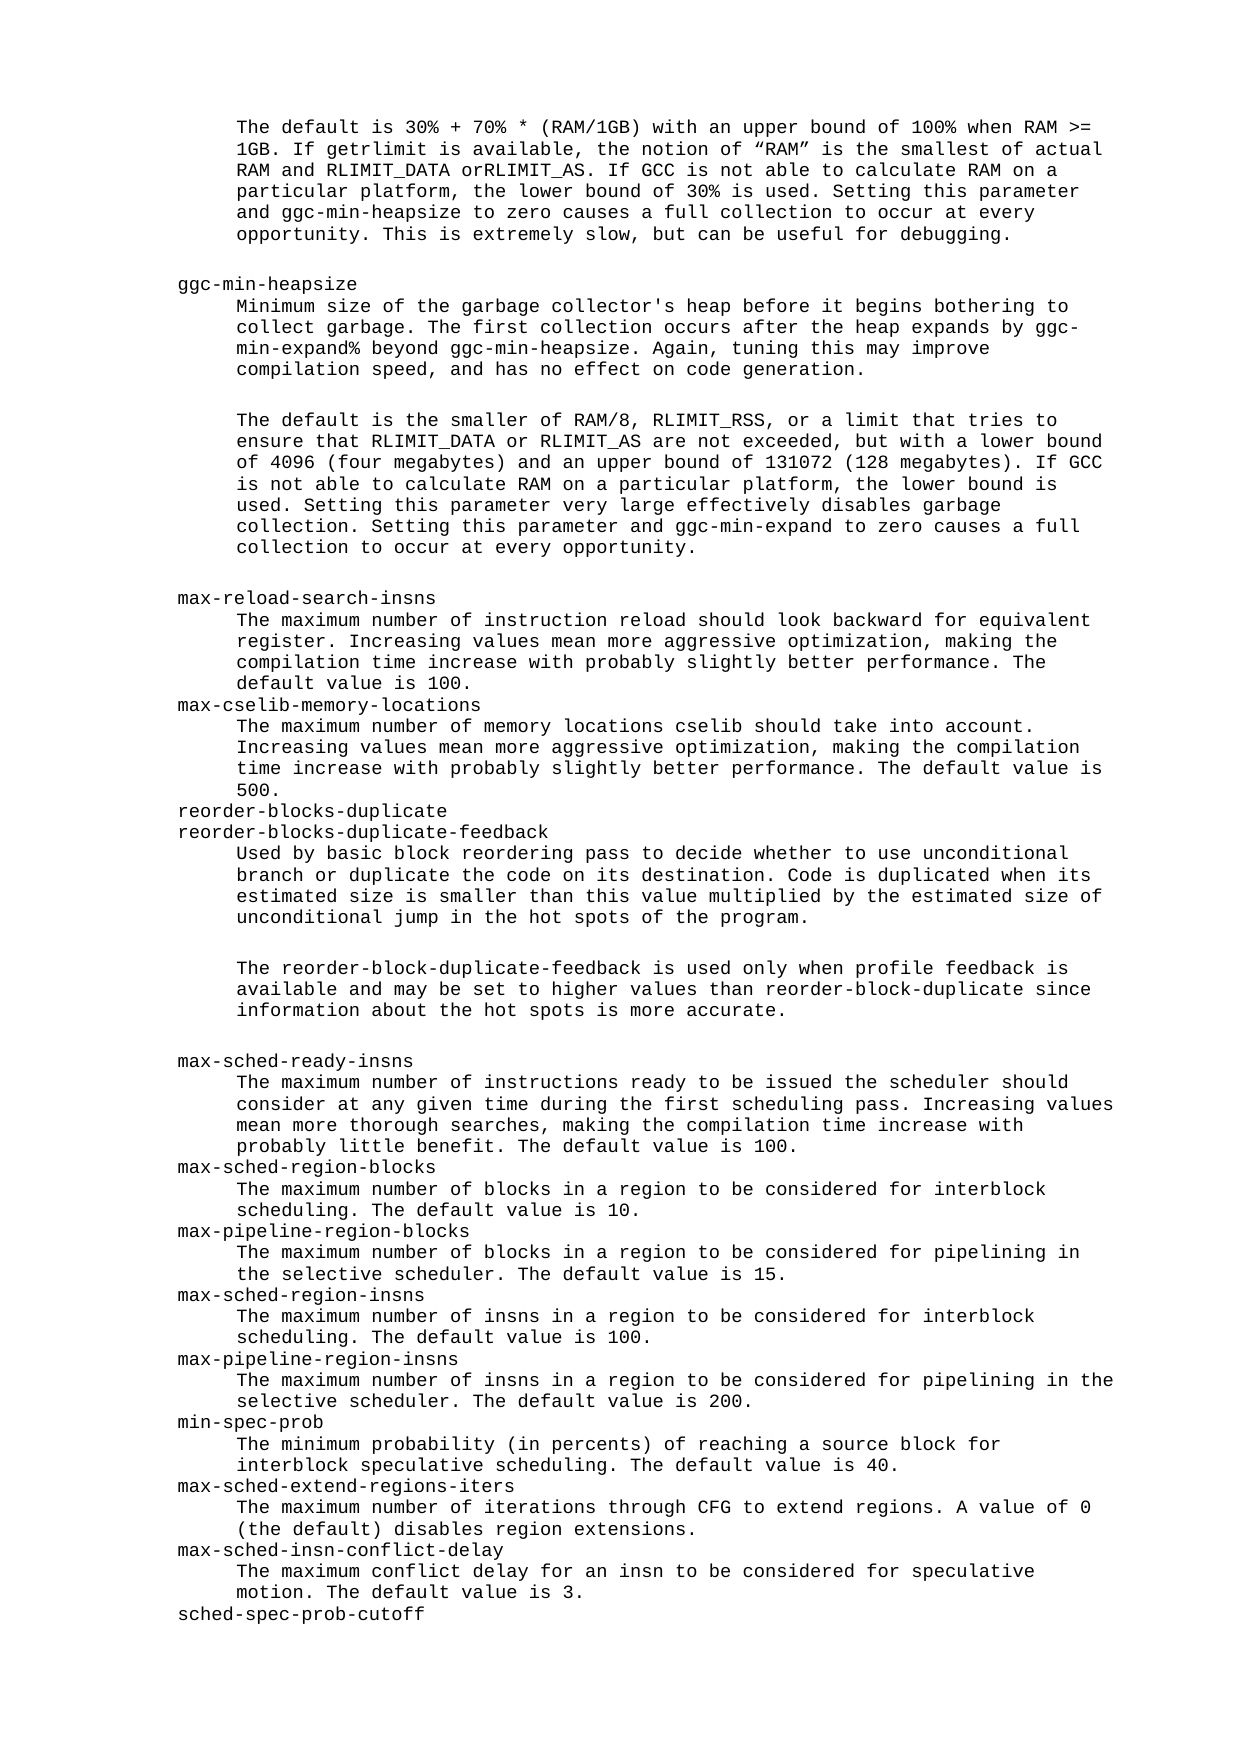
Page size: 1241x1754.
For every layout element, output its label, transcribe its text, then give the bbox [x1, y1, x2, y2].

subtitle max-sched-ready-insns [177, 1052, 1122, 1073]
subtitle reorder-blocks-duplicate-feedback [177, 823, 1122, 844]
list The reorder-block-duplicate-feedback is used only when profile feedback is available and may be set to higher values than reorder-block-duplicate since information about the hot spots is more accurate. [236, 958, 1122, 1022]
list The default is the smaller of RAM/8, RLIMIT_RSS, or a limit that tries to ensure that RLIMIT_DATA or RLIMIT_AS are not exceeded, but with a lower bound of 4096 (four megabytes) and an upper bound of 131072 (128 megabytes). If GCC is not able to calculate RAM on a particular platform, the lower bound is used. Setting this parameter very large effectively disables garbage collection. Setting this parameter and ggc-min-expand to zero causes a full collection to occur at every opportunity. [236, 411, 1122, 559]
list The maximum number of insns in a region to be considered for pipelining in the selective scheduler. The default value is 200. [236, 1371, 1122, 1413]
list The maximum number of memory locations cselib should take into account. Increasing values mean more aggressive optimization, making the compilation time increase with probably slightly better performance. The default value is 500. [236, 717, 1122, 802]
list The minimum probability (in percents) of reaching a source block for interblock speculative scheduling. The default value is 40. [236, 1434, 1122, 1477]
list The maximum number of blocks in a region to be considered for pipelining in the selective scheduler. The default value is 15. [236, 1243, 1122, 1286]
subtitle max-sched-region-insns [177, 1286, 1122, 1307]
subtitle max-sched-region-blocks [177, 1158, 1122, 1179]
subtitle min-spec-prob [177, 1413, 1122, 1434]
list The maximum number of blocks in a region to be considered for interblock scheduling. The default value is 10. [236, 1179, 1122, 1222]
list The maximum number of instruction reload should look backward for equivalent register. Increasing values mean more aggressive optimization, making the compilation time increase with probably slightly better performance. The default value is 100. [236, 610, 1122, 695]
subtitle reorder-blocks-duplicate [177, 802, 1122, 823]
subtitle max-reload-search-insns [177, 589, 1122, 610]
subtitle max-pipeline-region-insns [177, 1349, 1122, 1371]
list The maximum conflict delay for an insn to be considered for speculative motion. The default value is 3. [236, 1562, 1122, 1604]
subtitle max-sched-insn-conflict-delay [177, 1541, 1122, 1562]
subtitle max-cselib-memory-locations [177, 695, 1122, 717]
list The maximum number of iterations through CFG to extend regions. A value of 0 (the default) disables region extensions. [236, 1498, 1122, 1541]
list The default is 30% + 70% * (RAM/1GB) with an upper bound of 100% when RAM >= 1GB. If getrlimit is available, the notion of “RAM” is the smallest of actual RAM and RLIMIT_DATA orRLIMIT_AS. If GCC is not able to calculate RAM on a particular platform, the lower bound of 30% is used. Setting this parameter and ggc-min-heapsize to zero causes a full collection to occur at every opportunity. This is extremely slow, but can be useful for debugging. [236, 118, 1122, 246]
list Minimum size of the garbage collector's heap before it begins bothering to collect garbage. The first collection occurs after the heap expands by ggc-min-expand% beyond ggc-min-heapsize. Again, tuning this may improve compilation speed, and has no effect on code generation. [236, 296, 1122, 381]
subtitle sched-spec-prob-cutoff [177, 1604, 1122, 1626]
subtitle max-pipeline-region-blocks [177, 1222, 1122, 1243]
list Used by basic block reordering pass to decide whether to use unconditional branch or duplicate the code on its destination. Code is duplicated when its estimated size is smaller than this value multiplied by the estimated size of unconditional jump in the hot spots of the program. [236, 844, 1122, 929]
subtitle max-sched-extend-regions-iters [177, 1477, 1122, 1498]
list The maximum number of instructions ready to be issued the scheduler should consider at any given time during the first scheduling pass. Increasing values mean more thorough searches, making the compilation time increase with probably little benefit. The default value is 100. [236, 1073, 1122, 1158]
list The maximum number of insns in a region to be considered for interblock scheduling. The default value is 100. [236, 1307, 1122, 1349]
subtitle ggc-min-heapsize [177, 275, 1122, 296]
